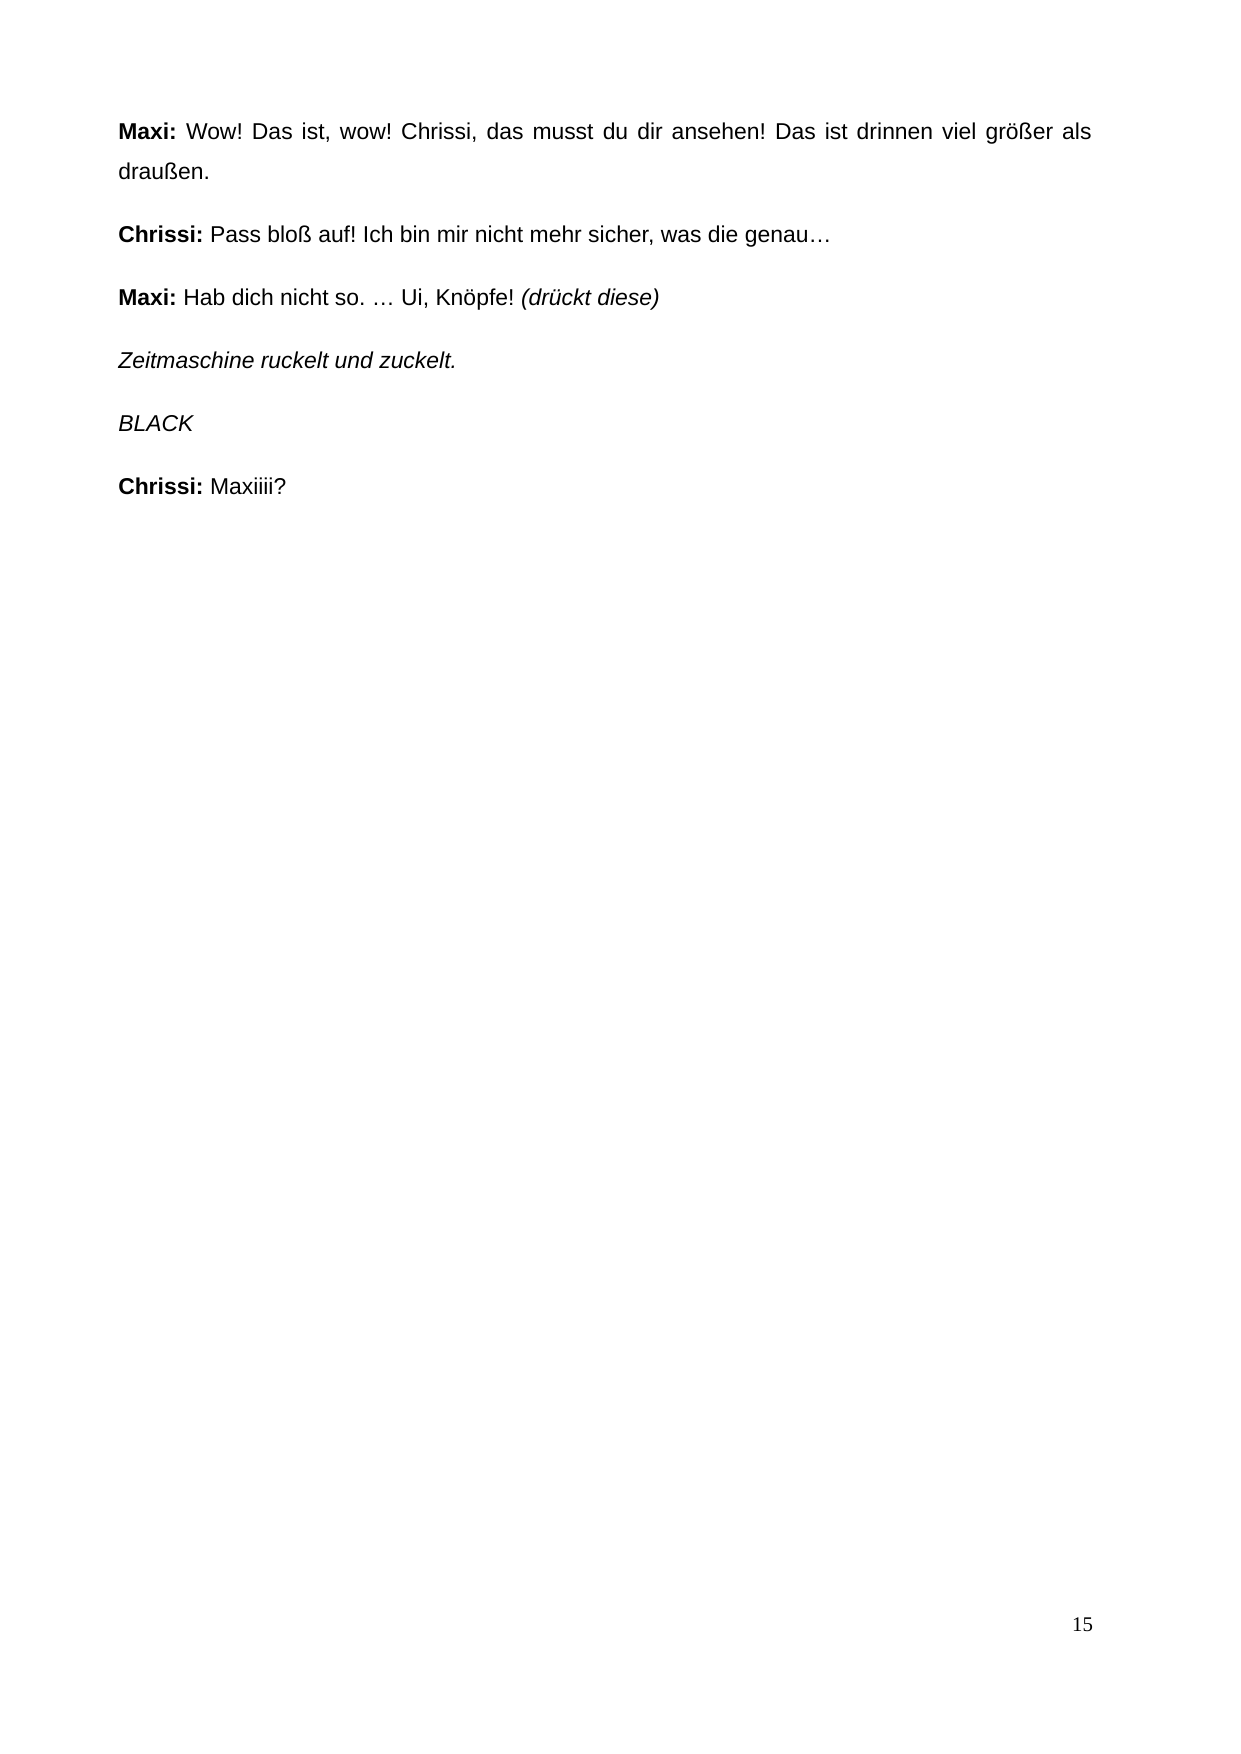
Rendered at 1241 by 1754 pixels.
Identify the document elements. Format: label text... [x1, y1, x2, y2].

text Maxi: Hab dich nicht so. … Ui, Knöpfe! (drückt diese) [118, 284, 1093, 310]
text Maxi: Wow! Das ist, wow! Chrissi, das musst du dir ansehen! Das ist drinnen viel größer als draußen. [118, 118, 1093, 184]
text Chrissi: Pass bloß auf! Ich bin mir nicht mehr sicher, was die genau… [118, 221, 1093, 247]
text Zeitmaschine ruckelt und zuckelt. [118, 347, 1093, 373]
text Chrissi: Maxiiii? [118, 473, 1093, 499]
text BLACK [118, 410, 1093, 436]
